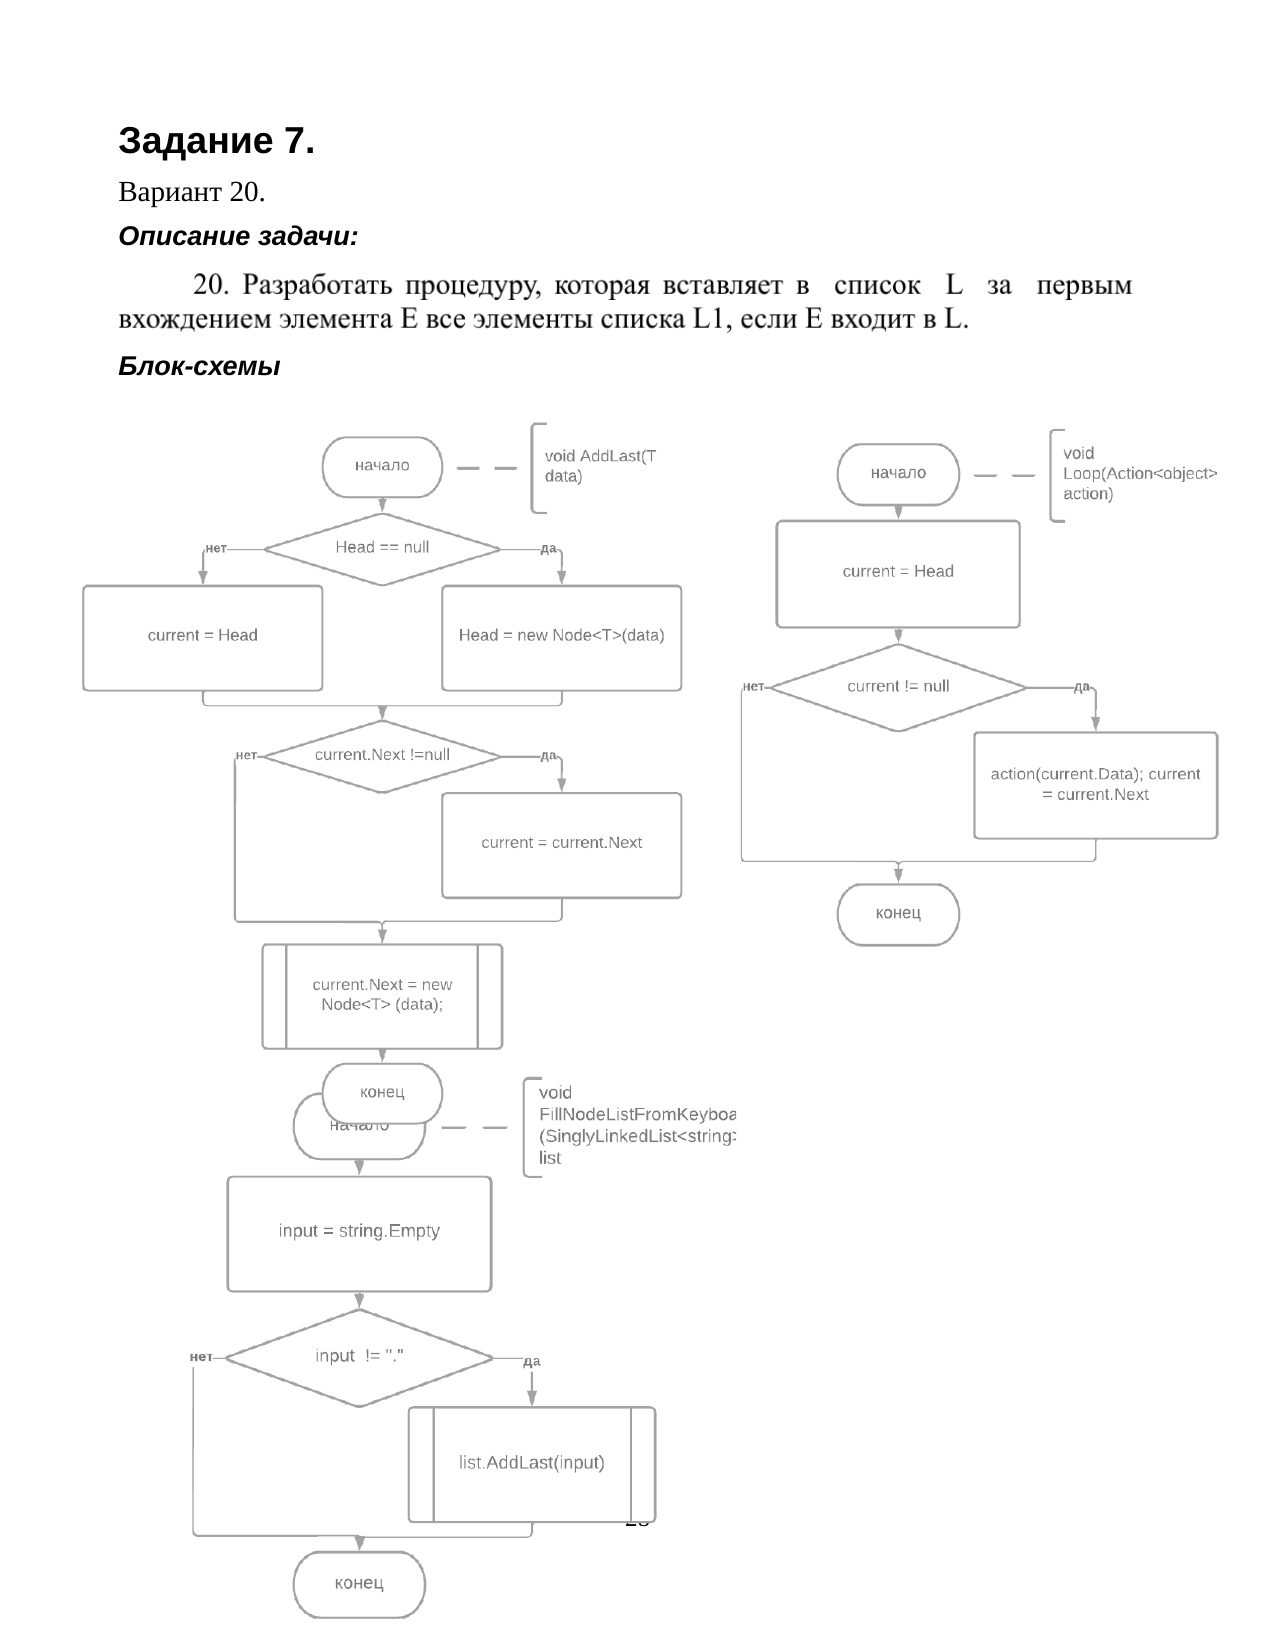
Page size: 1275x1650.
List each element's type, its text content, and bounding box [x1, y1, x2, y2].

subtitle Описание задачи: [118, 220, 1157, 251]
text Вариант 20. [118, 174, 1157, 207]
subtitle Блок-схемы [118, 350, 1157, 381]
picture [53, 393, 1247, 1650]
picture [118, 263, 1157, 338]
subtitle Задание 7. [118, 118, 1157, 161]
